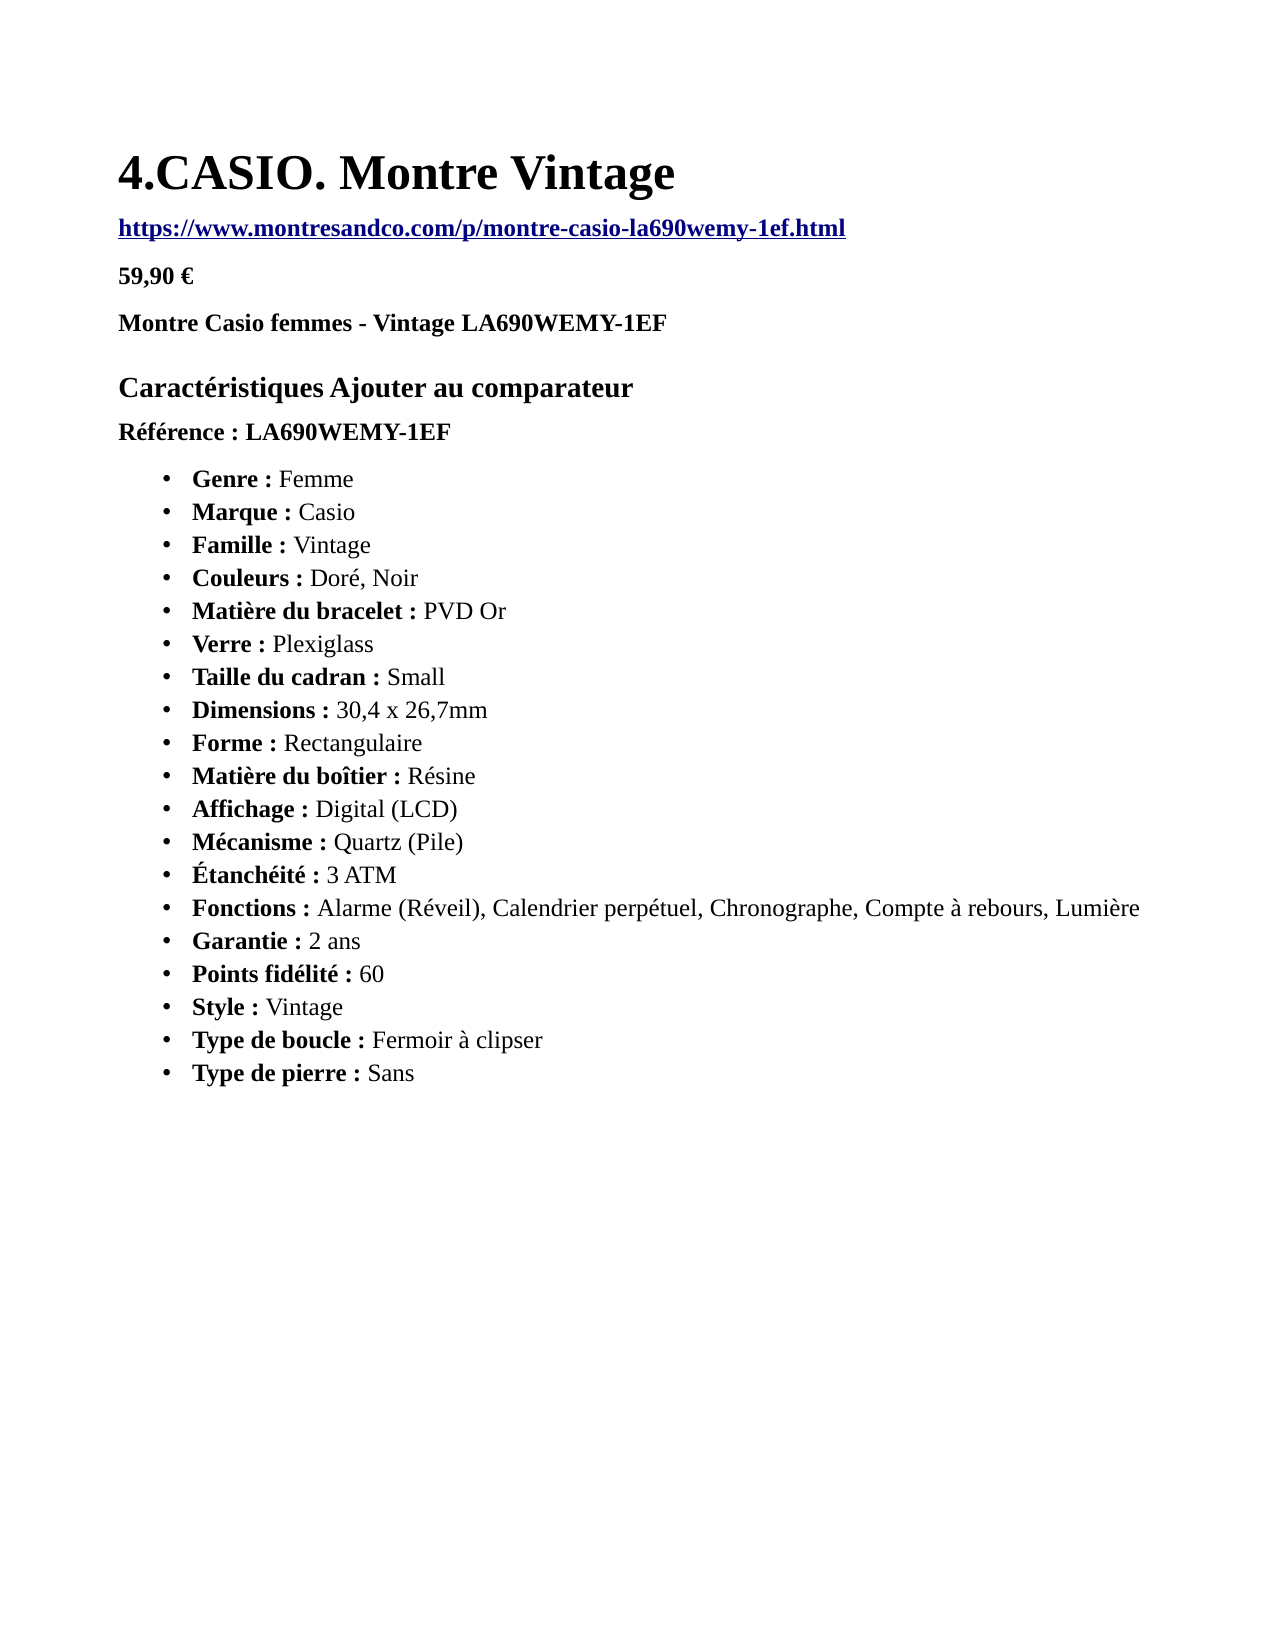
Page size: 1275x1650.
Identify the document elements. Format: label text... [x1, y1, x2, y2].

list Matière du boîtier : Résine [162, 761, 1157, 790]
list Style : Vintage [162, 992, 1157, 1021]
list Dimensions : 30,4 x 26,7mm [162, 695, 1157, 724]
list Points fidélité : 60 [162, 959, 1157, 988]
list Taille du cadran : Small [162, 662, 1157, 691]
list Fonctions : Alarme (Réveil), Calendrier perpétuel, Chronographe, Compte à rebours, Lumière [162, 893, 1157, 922]
list Forme : Rectangulaire [162, 728, 1157, 757]
list Genre : Femme [162, 464, 1157, 493]
text Référence : LA690WEMY-1EF [118, 417, 1157, 445]
list Type de boucle : Fermoir à clipser [162, 1026, 1157, 1054]
list Marque : Casio [162, 497, 1157, 526]
list Garantie : 2 ans [162, 926, 1157, 955]
list Verre : Plexiglass [162, 629, 1157, 658]
list Type de pierre : Sans [162, 1058, 1157, 1087]
text https://www.montresandco.com/p/montre-casio-la690wemy-1ef.html [118, 213, 1157, 242]
list Couleurs : Doré, Noir [162, 563, 1157, 592]
list Famille : Vintage [162, 530, 1157, 559]
text 59,90 € [118, 261, 1157, 289]
list Étanchéité : 3 ATM [162, 860, 1157, 889]
list Matière du bracelet : PVD Or [162, 596, 1157, 625]
subtitle Caractéristiques Ajouter au comparateur [118, 371, 1157, 404]
list Mécanisme : Quartz (Pile) [162, 827, 1157, 856]
list Affichage : Digital (LCD) [162, 794, 1157, 823]
text Montre Casio femmes - Vintage LA690WEMY-1EF [118, 308, 1157, 337]
subtitle 4.CASIO. Montre Vintage [118, 143, 1157, 201]
